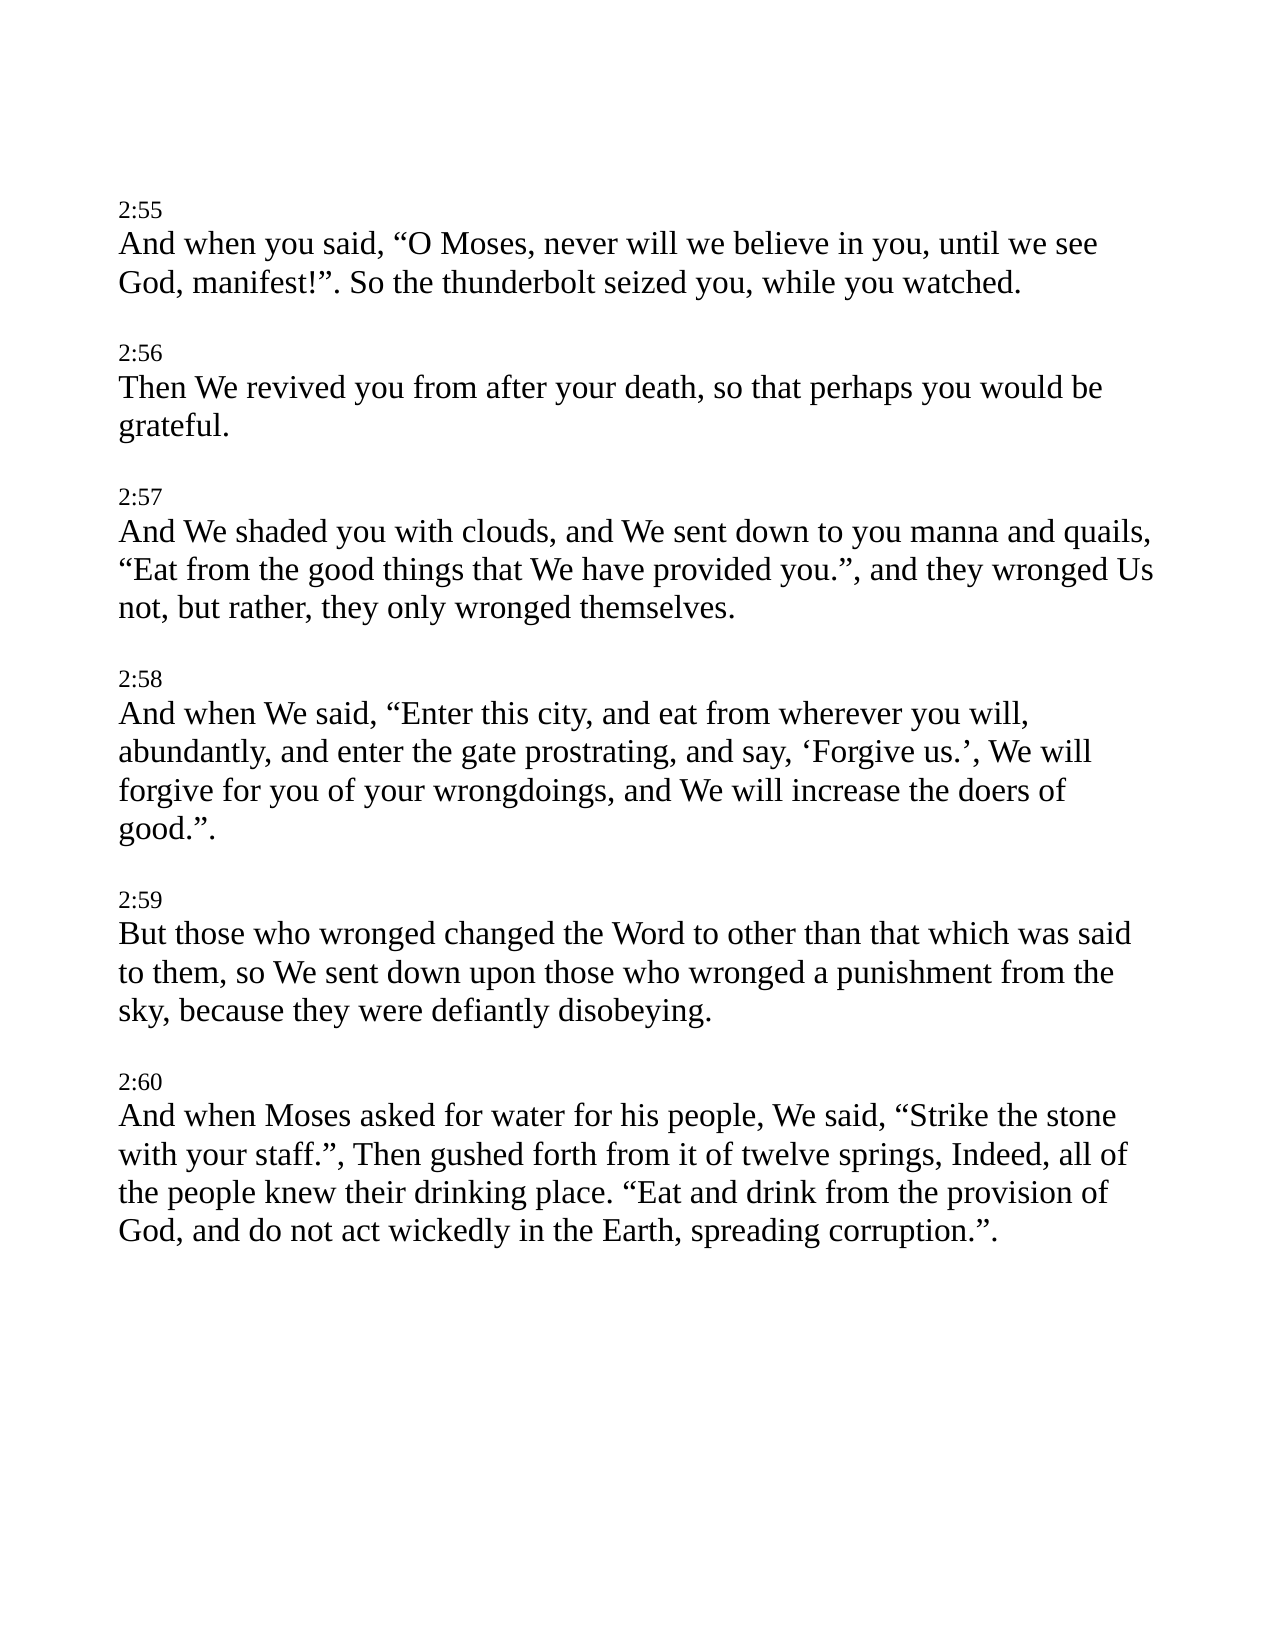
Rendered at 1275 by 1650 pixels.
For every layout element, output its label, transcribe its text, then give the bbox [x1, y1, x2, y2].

text 2:59 [118, 885, 1157, 913]
text 2:55 [118, 195, 1157, 223]
text 2:56 [118, 338, 1157, 367]
text 2:60 [118, 1067, 1157, 1096]
text And when We said, “Enter this city, and eat from wherever you will, abundantly, and enter the gate prostrating, and say, ‘Forgive us.’, We will forgive for you of your wrongdoings, and We will increase the doers of good.”. [118, 693, 1157, 846]
text And when you said, “O Moses, never will we believe in you, until we see God, manifest!”. So the thunderbolt seized you, while you watched. [118, 223, 1157, 300]
text Then We revived you from after your death, so that perhaps you would be grateful. [118, 367, 1157, 444]
text And We shaded you with clouds, and We sent down to you manna and quails, “Eat from the good things that We have provided you.”, and they wronged Us not, but rather, they only wronged themselves. [118, 511, 1157, 626]
text And when Moses asked for water for his people, We said, “Strike the stone with your staff.”, Then gushed forth from it of twelve springs, Indeed, all of the people knew their drinking place. “Eat and drink from the provision of God, and do not act wickedly in the Earth, spreading corruption.”. [118, 1096, 1157, 1249]
text But those who wronged changed the Word to other than that which was said to them, so We sent down upon those who wronged a punishment from the sky, because they were defiantly disobeying. [118, 913, 1157, 1028]
text 2:58 [118, 664, 1157, 693]
text 2:57 [118, 482, 1157, 511]
